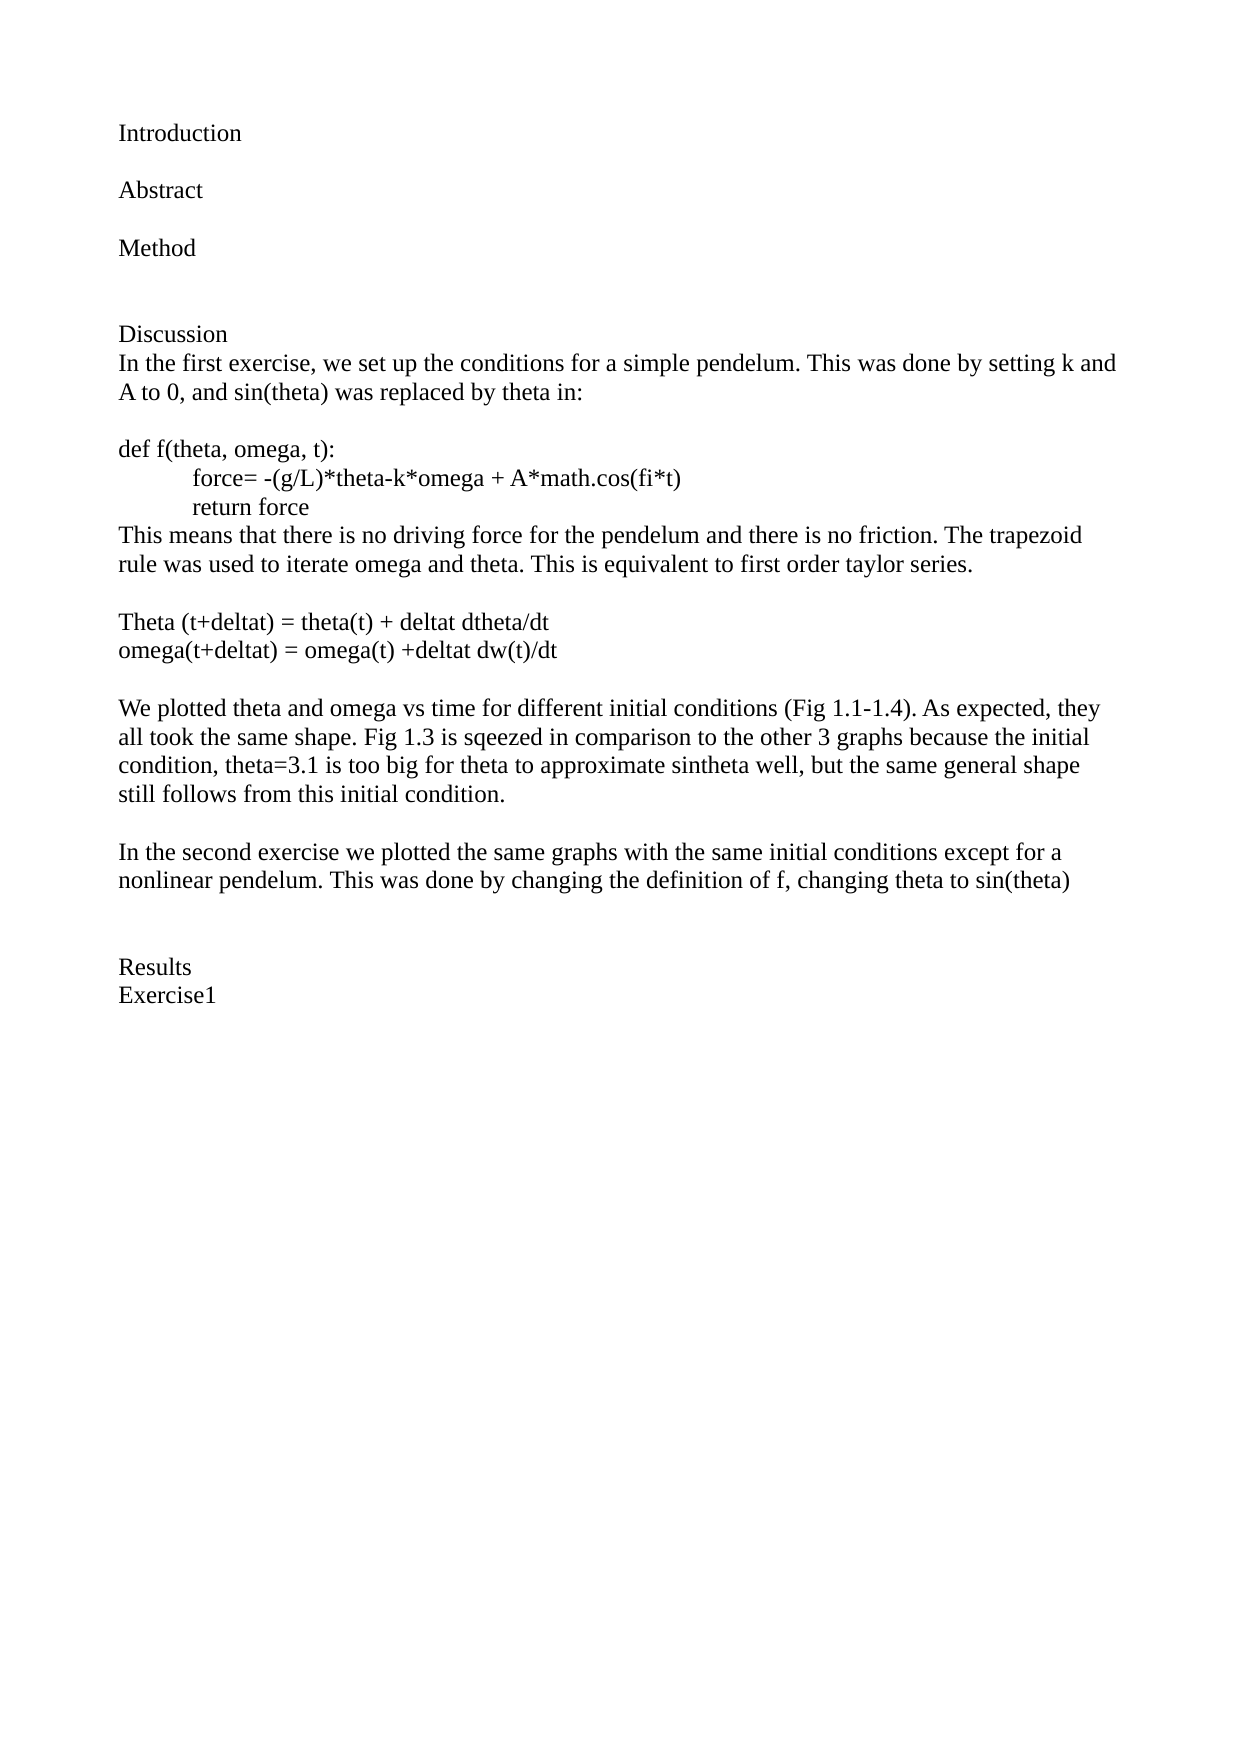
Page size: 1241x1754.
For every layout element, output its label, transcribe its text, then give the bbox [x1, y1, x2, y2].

text Exercise1 [118, 981, 1122, 1009]
text Abstract [118, 176, 1122, 204]
text Discussion [118, 319, 1122, 348]
text In the second exercise we plotted the same graphs with the same initial conditions except for a nonlinear pendelum. This was done by changing the definition of f, changing theta to sin(theta) [118, 837, 1122, 894]
text omega(t+deltat) = omega(t) +deltat dw(t)/dt [118, 636, 1122, 664]
text return force [118, 492, 1122, 521]
text def f(theta, omega, t): [118, 434, 1122, 463]
text In the first exercise, we set up the conditions for a simple pendelum. This was done by setting k and A to 0, and sin(theta) was replaced by theta in: [118, 348, 1122, 406]
text This means that there is no driving force for the pendelum and there is no friction. The trapezoid rule was used to iterate omega and theta. This is equivalent to first order taylor series. [118, 521, 1122, 578]
text Results [118, 952, 1122, 981]
text force= -(g/L)*theta-k*omega + A*math.cos(fi*t) [118, 463, 1122, 492]
text Theta (t+deltat) = theta(t) + deltat dtheta/dt [118, 607, 1122, 636]
text We plotted theta and omega vs time for different initial conditions (Fig 1.1-1.4). As expected, they all took the same shape. Fig 1.3 is sqeezed in comparison to the other 3 graphs because the initial condition, theta=3.1 is too big for theta to approximate sintheta well, but the same general shape still follows from this initial condition. [118, 693, 1122, 808]
text Method [118, 233, 1122, 262]
text Introduction [118, 118, 1122, 147]
